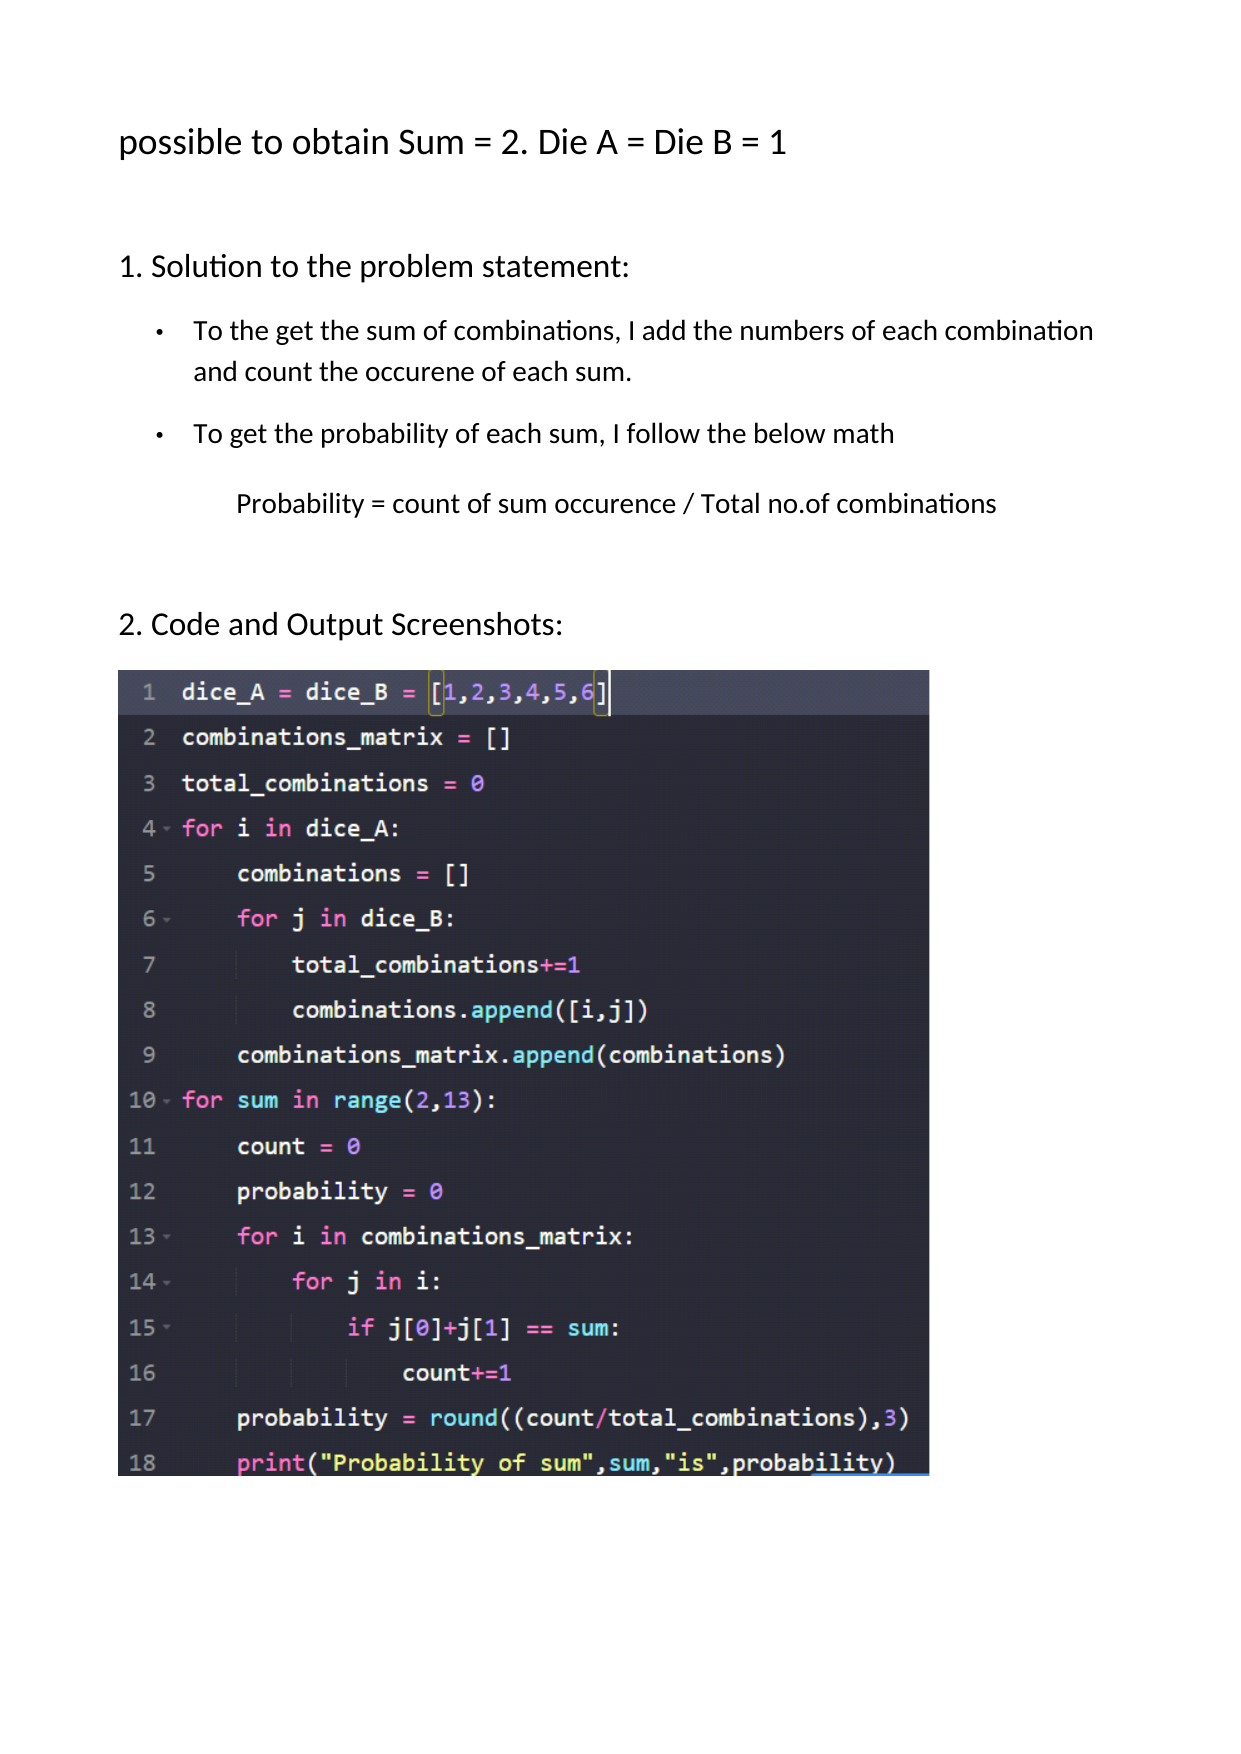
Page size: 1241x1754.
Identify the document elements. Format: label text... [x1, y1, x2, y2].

list To the get the sum of combinations, I add the numbers of each combination and count the occurene of each sum. [156, 312, 1122, 389]
text possible to obtain Sum = 2. Die A = Die B = 1 [118, 118, 1122, 164]
text Probability = count of sum occurence / Total no.of combinations [118, 477, 1122, 523]
list To get the probability of each sum, I follow the below math [156, 415, 1122, 451]
text 1. Solution to the problem statement: [118, 245, 1122, 285]
text 2. Code and Output Screenshots: [118, 603, 1122, 644]
